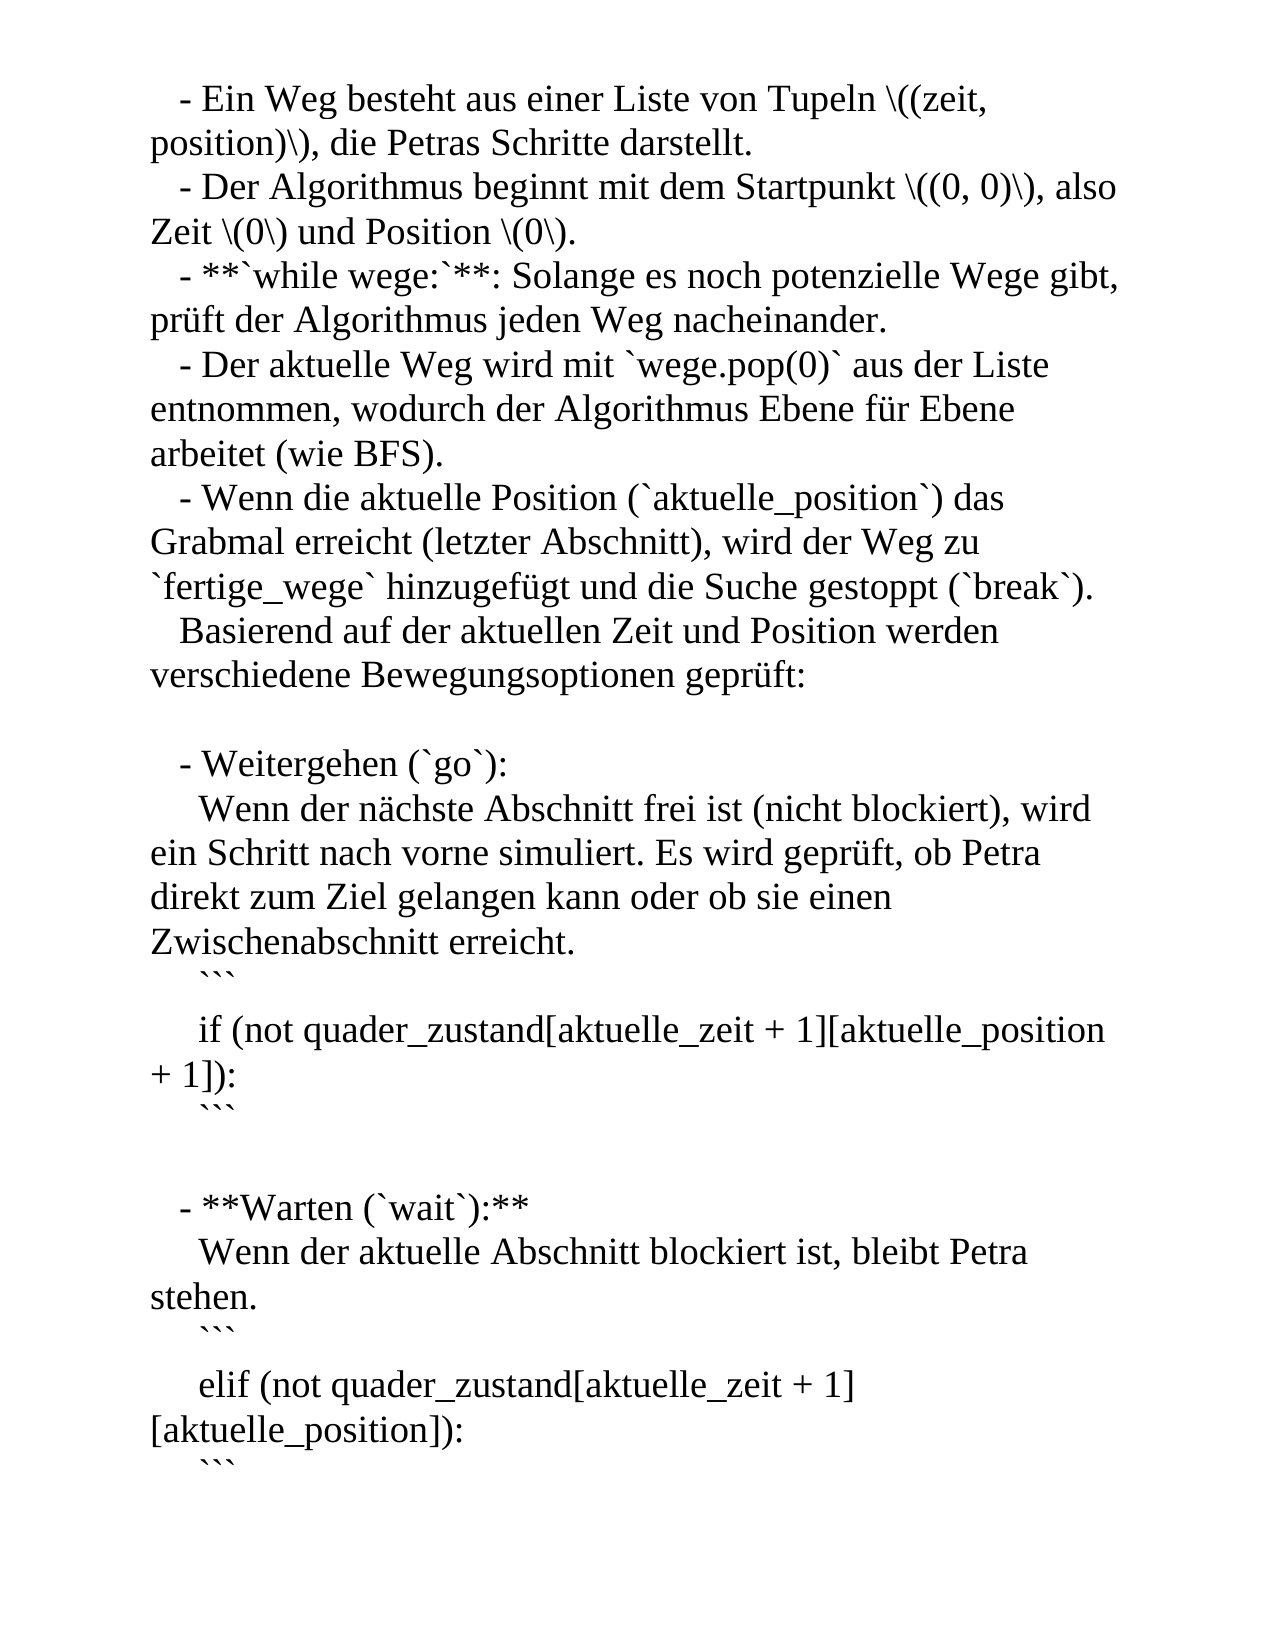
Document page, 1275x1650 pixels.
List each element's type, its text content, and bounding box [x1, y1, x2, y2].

text - Ein Weg besteht aus einer Liste von Tupeln \((zeit, position)\), die Petras Schritte darstellt. [150, 75, 1125, 164]
text if (not quader_zustand[aktuelle_zeit + 1][aktuelle_position + 1]): [150, 1007, 1125, 1096]
text elif (not quader_zustand[aktuelle_zeit + 1][aktuelle_position]): [150, 1362, 1125, 1451]
text - **Warten (`wait`):** [150, 1184, 1125, 1229]
text Basierend auf der aktuellen Zeit und Position werden verschiedene Bewegungsoptionen geprüft: [150, 607, 1125, 696]
text - **`while wege:`**: Solange es noch potenzielle Wege gibt, prüft der Algorithmus jeden Weg nacheinander. [150, 252, 1125, 341]
text - Weitergehen (`go`): [150, 741, 1125, 785]
text ``` [150, 1451, 1125, 1495]
text - Der Algorithmus beginnt mit dem Startpunkt \((0, 0)\), also Zeit \(0\) und Position \(0\). [150, 164, 1125, 252]
text ``` [150, 1096, 1125, 1140]
text ``` [150, 1317, 1125, 1362]
text Wenn der aktuelle Abschnitt blockiert ist, bleibt Petra stehen. [150, 1229, 1125, 1317]
text ``` [150, 962, 1125, 1007]
text - Der aktuelle Weg wird mit `wege.pop(0)` aus der Liste entnommen, wodurch der Algorithmus Ebene für Ebene arbeitet (wie BFS). [150, 341, 1125, 474]
text - Wenn die aktuelle Position (`aktuelle_position`) das Grabmal erreicht (letzter Abschnitt), wird der Weg zu `fertige_wege` hinzugefügt und die Suche gestoppt (`break`). [150, 474, 1125, 607]
text Wenn der nächste Abschnitt frei ist (nicht blockiert), wird ein Schritt nach vorne simuliert. Es wird geprüft, ob Petra direkt zum Ziel gelangen kann oder ob sie einen Zwischenabschnitt erreicht. [150, 785, 1125, 962]
